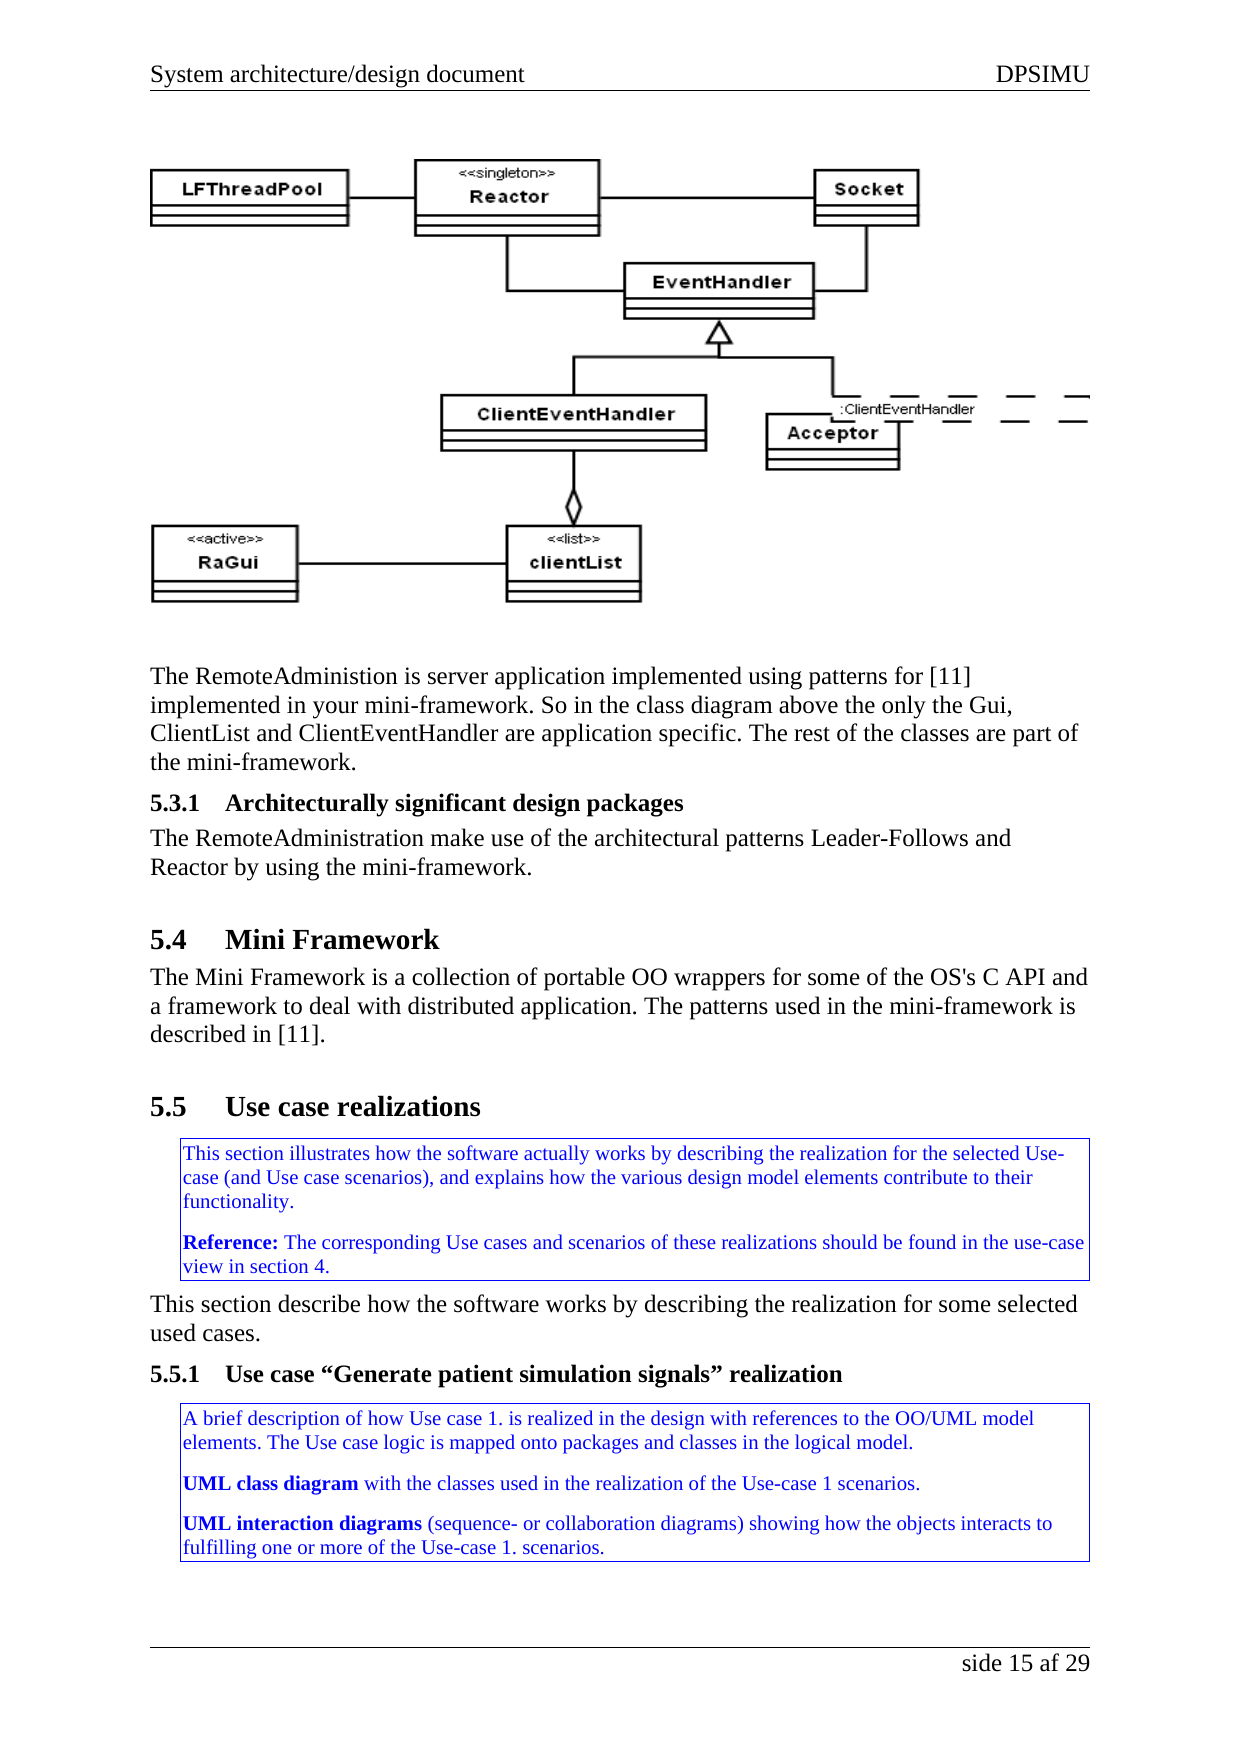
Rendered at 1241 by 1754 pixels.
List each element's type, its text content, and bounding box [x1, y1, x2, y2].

text The Mini Framework is a collection of portable OO wrappers for some of the OS's C API and a framework to deal with distributed application. The patterns used in the mini-framework is described in [11]. [150, 962, 1090, 1048]
subtitle Use case realizations [150, 1089, 1090, 1123]
text UML interaction diagrams (sequence- or collaboration diagrams) showing how the objects interacts to fulfilling one or more of the Use-case 1. scenarios. [181, 1508, 1089, 1561]
subtitle Architecturally significant design packages [150, 788, 1090, 817]
text The RemoteAdministration make use of the architectural patterns Leader-Follows and Reactor by using the mini-framework. [150, 823, 1090, 881]
subtitle Use case “Generate patient simulation signals” realization [150, 1359, 1090, 1388]
text A brief description of how Use case 1. is realized in the design with references to the OO/UML model elements. The Use case logic is mapped onto packages and classes in the logical model. [181, 1404, 1089, 1454]
picture [150, 159, 1090, 604]
text Reference: The corresponding Use cases and scenarios of these realizations should be found in the use-case view in section 4. [181, 1226, 1089, 1280]
text The RemoteAdministion is server application implemented using patterns for [11] implemented in your mini-framework. So in the class diagram above the only the Gui, ClientList and ClientEventHandler are application specific. The rest of the classes are part of the mini-framework. [150, 661, 1090, 776]
text This section describe how the software works by describing the realization for some selected used cases. [150, 1289, 1090, 1347]
subtitle Mini Framework [150, 922, 1090, 956]
text UML class diagram with the classes used in the realization of the Use-case 1 scenarios. [181, 1467, 1089, 1494]
text This section illustrates how the software actually works by describing the realization for the selected Use-case (and Use case scenarios), and explains how the various design model elements contribute to their functionality. [181, 1139, 1089, 1213]
